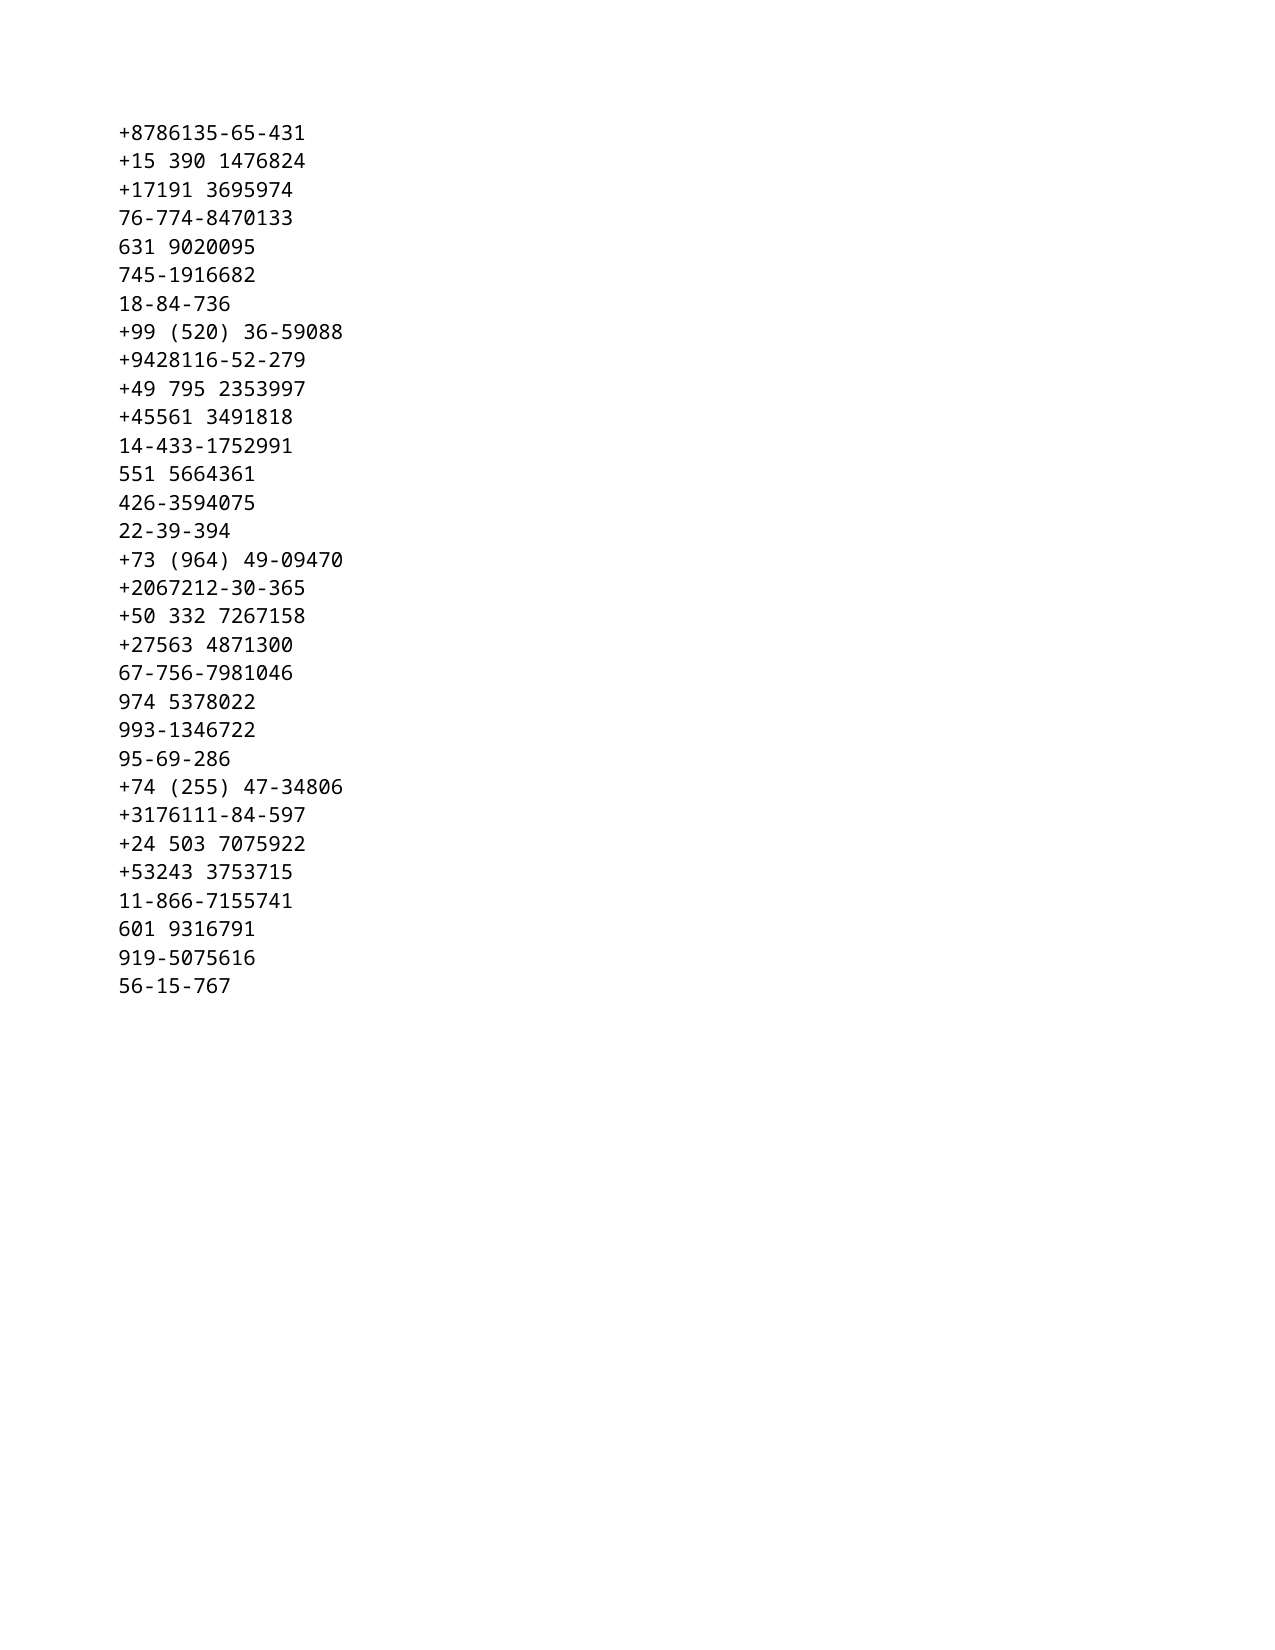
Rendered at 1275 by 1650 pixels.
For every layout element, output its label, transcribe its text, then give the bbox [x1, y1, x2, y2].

text +2067212-30-365 [118, 573, 1157, 602]
text +24 503 7075922 [118, 829, 1157, 857]
text 631 9020095 [118, 232, 1157, 260]
text +27563 4871300 [118, 630, 1157, 658]
text +3176111-84-597 [118, 801, 1157, 829]
text 426-3594075 [118, 488, 1157, 516]
text 18-84-736 [118, 289, 1157, 317]
text +15 390 1476824 [118, 147, 1157, 175]
text 919-5075616 [118, 943, 1157, 971]
text 76-774-8470133 [118, 203, 1157, 232]
text +73 (964) 49-09470 [118, 545, 1157, 573]
text 56-15-767 [118, 971, 1157, 1000]
text +74 (255) 47-34806 [118, 772, 1157, 801]
text 993-1346722 [118, 715, 1157, 744]
text 745-1916682 [118, 260, 1157, 289]
text 11-866-7155741 [118, 886, 1157, 914]
text +17191 3695974 [118, 175, 1157, 203]
text +50 332 7267158 [118, 602, 1157, 630]
text 601 9316791 [118, 914, 1157, 943]
text 14-433-1752991 [118, 431, 1157, 459]
text +8786135-65-431 [118, 118, 1157, 147]
text +9428116-52-279 [118, 346, 1157, 374]
text +45561 3491818 [118, 402, 1157, 431]
text 22-39-394 [118, 516, 1157, 545]
text 67-756-7981046 [118, 658, 1157, 687]
text +53243 3753715 [118, 857, 1157, 886]
text 551 5664361 [118, 459, 1157, 488]
text +49 795 2353997 [118, 374, 1157, 402]
text 974 5378022 [118, 687, 1157, 715]
text +99 (520) 36-59088 [118, 317, 1157, 346]
text 95-69-286 [118, 744, 1157, 772]
